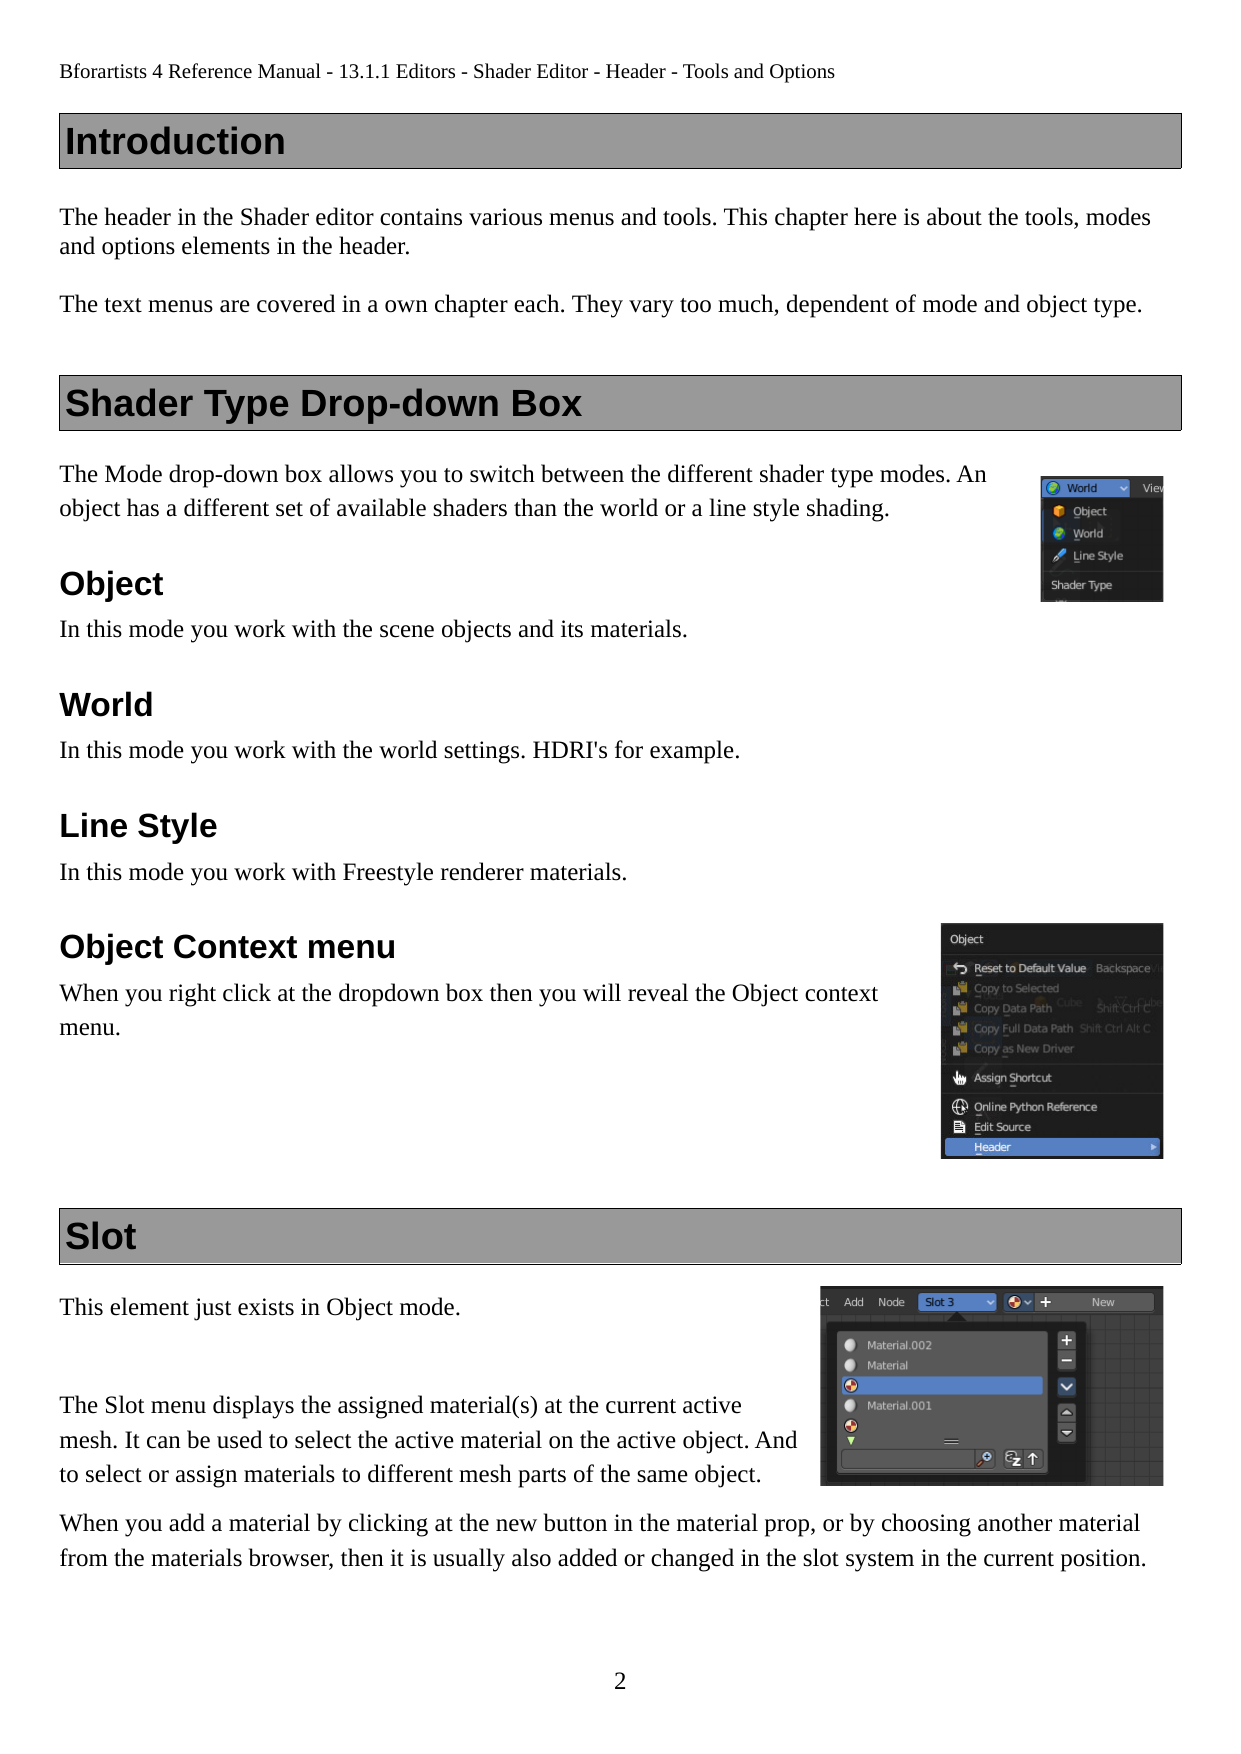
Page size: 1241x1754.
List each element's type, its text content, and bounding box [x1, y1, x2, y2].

text The Slot menu displays the assigned material(s) at the current active mesh. It can be used to select the active material on the active object. And to select or assign materials to different mesh parts of the same object. [59, 1391, 1181, 1488]
text In this mode you work with Freestyle renderer materials. [59, 857, 1181, 885]
subtitle Object Context menu [59, 926, 940, 965]
picture [940, 923, 1164, 1159]
text When you add a material by clicking at the new button in the material prop, or by choosing another material from the materials browser, then it is usually also added or changed in the slot system in the current position. [59, 1508, 1181, 1572]
picture [1040, 476, 1164, 602]
text When you right click at the dropdown box then you will reveal the Object context menu. [59, 978, 940, 1041]
picture [820, 1286, 1164, 1486]
text In this mode you work with the world settings. HDRI's for example. [59, 736, 1181, 764]
subtitle [1164, 563, 1181, 602]
text The text menus are covered in a own chapter each. They vary too much, dependent of mode and object type. [59, 289, 1181, 317]
table_header Introduction [60, 114, 1181, 168]
subtitle [1164, 926, 1181, 965]
text The Mode drop-down box allows you to switch between the different shader type modes. An object has a different set of available shaders than the world or a line style shading. [59, 459, 1181, 522]
text The header in the Shader editor contains various menus and tools. This chapter here is about the tools, modes and options elements in the header. [59, 202, 1181, 260]
subtitle Object [59, 563, 1040, 602]
table_header Slot [60, 1209, 1181, 1263]
subtitle Line Style [59, 805, 1181, 844]
text In this mode you work with the scene objects and its materials. [59, 614, 1181, 643]
text This element just exists in Object mode. [59, 1292, 820, 1321]
table_header Shader Type Drop-down Box [60, 376, 1181, 430]
subtitle World [59, 684, 1181, 723]
